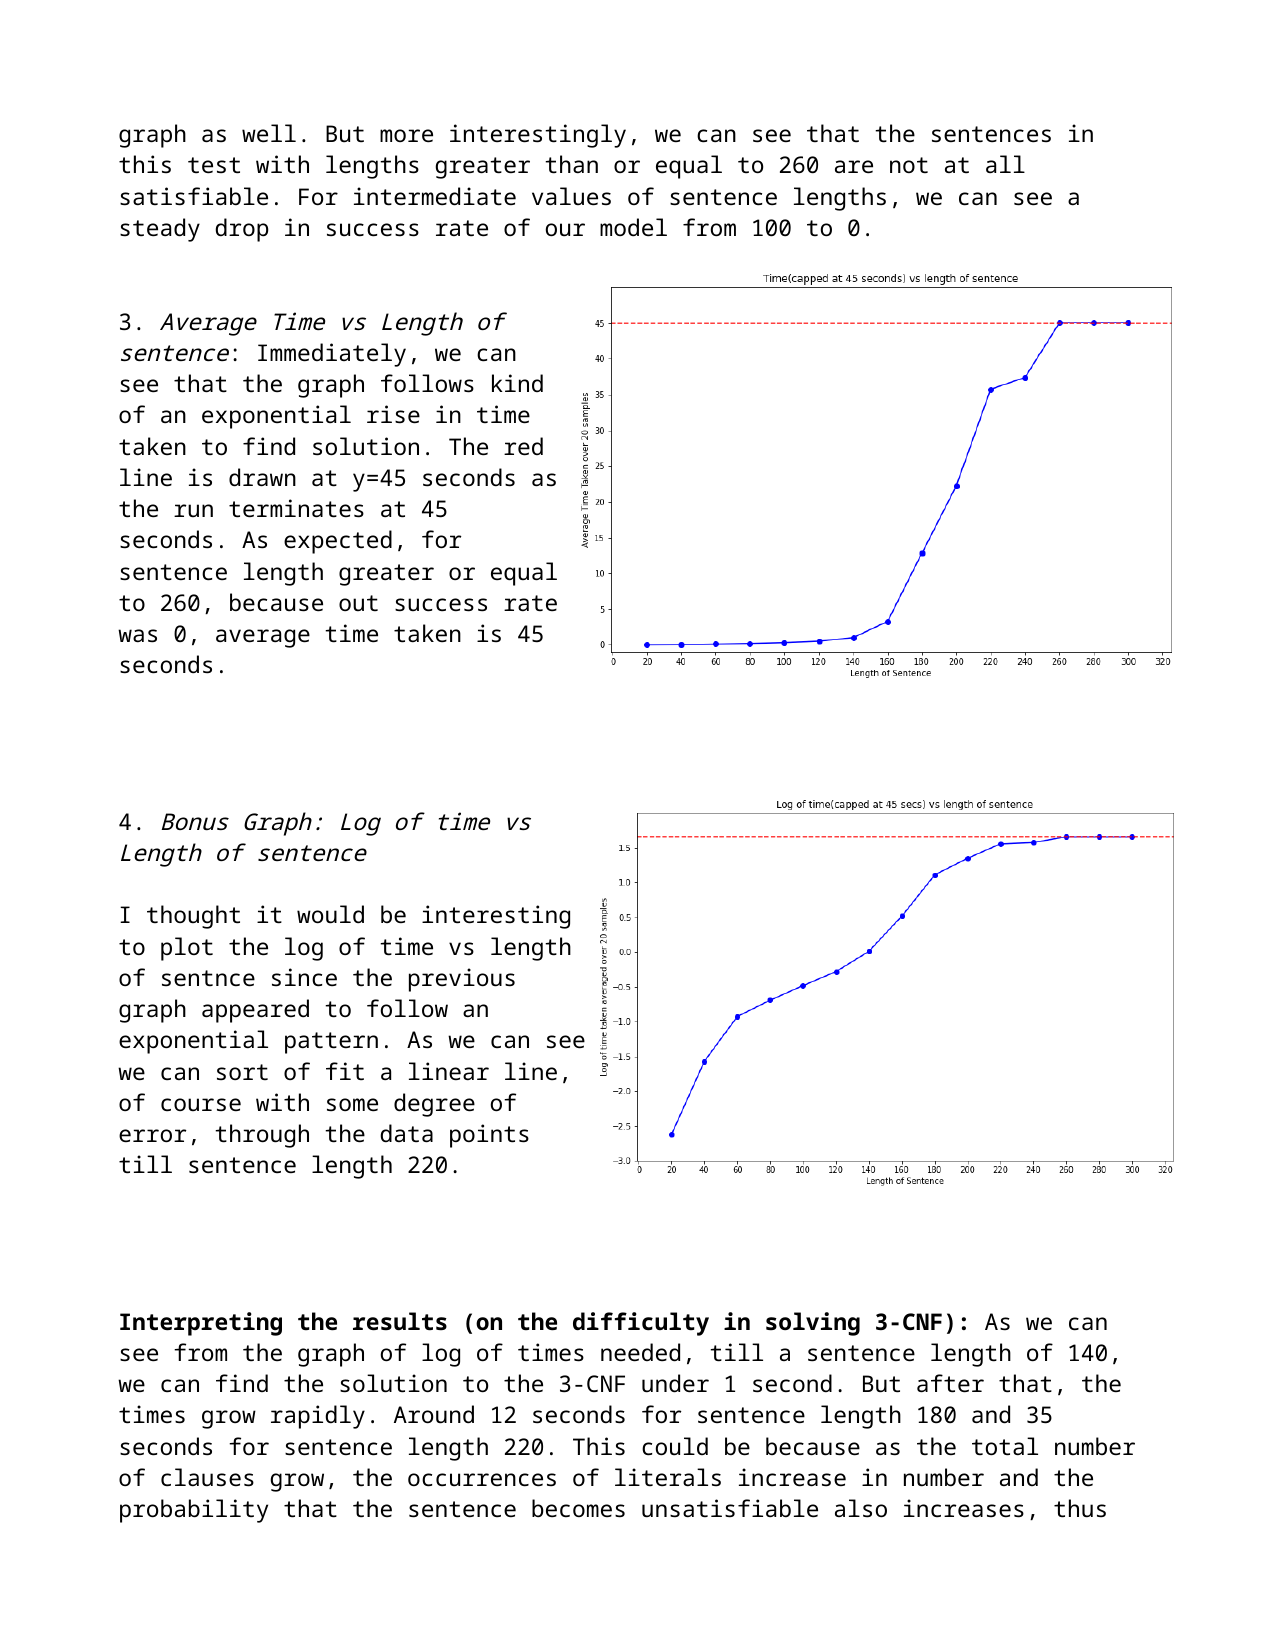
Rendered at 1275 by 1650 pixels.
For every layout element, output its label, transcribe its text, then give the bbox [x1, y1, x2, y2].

text Interpreting the results (on the difficulty in solving 3-CNF): As we can see from the graph of log of times needed, till a sentence length of 140, we can find the solution to the 3-CNF under 1 second. But after that, the times grow rapidly. Around 12 seconds for sentence length 180 and 35 seconds for sentence length 220. This could be because as the total number of clauses grow, the occurrences of literals increase in number and the probability that the sentence becomes unsatisfiable also increases, thus [118, 1306, 1157, 1524]
text I thought it would be interesting to plot the log of time vs length of sentnce since the previous graph appeared to follow an exponential pattern. As we can see we can sort of fit a linear line, of course with some degree of error, through the data points till sentence length 220. [118, 899, 593, 1181]
picture [593, 792, 1190, 1189]
text graph as well. But more interestingly, we can see that the sentences in this test with lengths greater than or equal to 260 are not at all satisfiable. For intermediate values of sentence lengths, we can see a steady drop in success rate of our model from 100 to 0. [118, 118, 1157, 243]
text 4. Bonus Graph: Log of time vs Length of sentence [118, 806, 593, 868]
text 3. Average Time vs Length of sentence: Immediately, we can see that the graph follows kind of an exponential rise in time taken to find solution. The red line is drawn at y=45 seconds as the run terminates at 45 seconds. As expected, for sentence length greater or equal to 260, because out success rate was 0, average time taken is 45 seconds. [118, 306, 568, 681]
picture [568, 267, 1186, 683]
